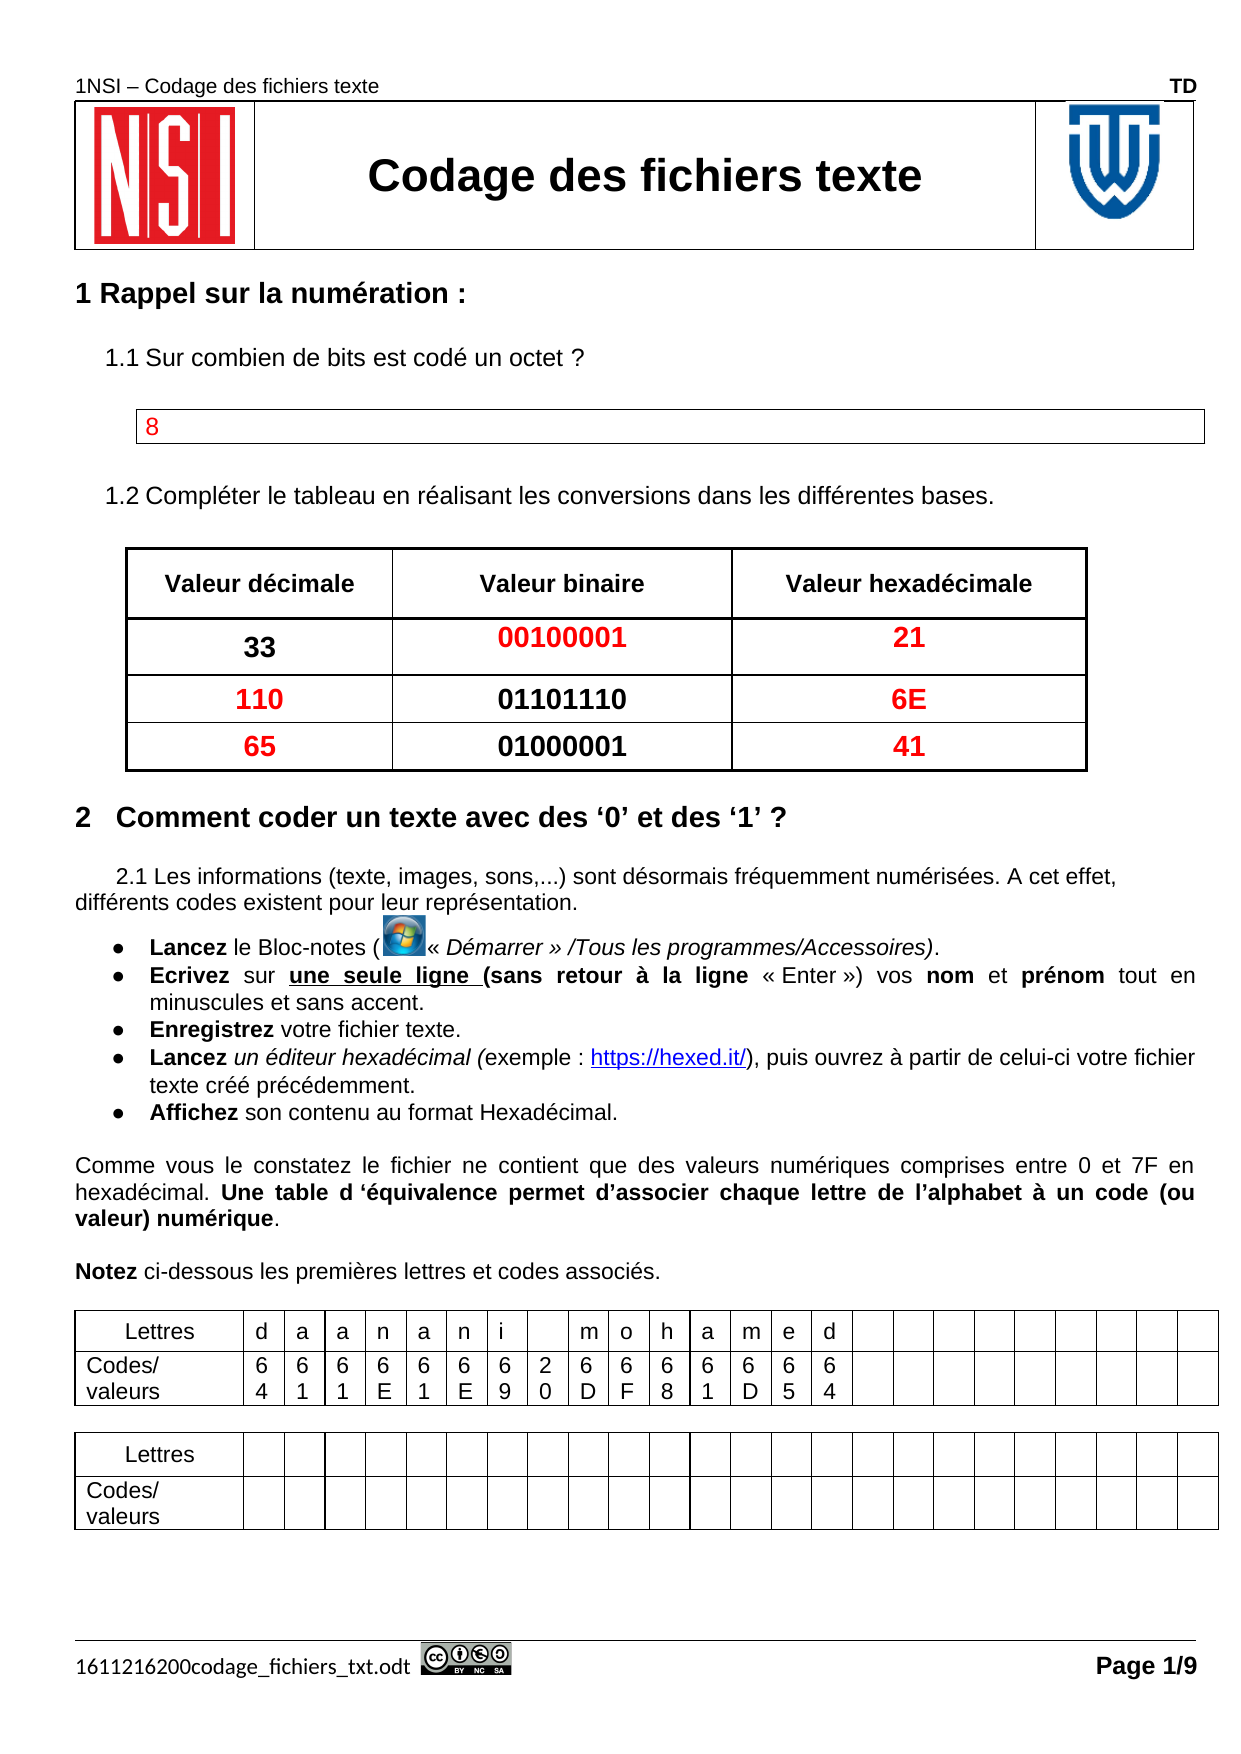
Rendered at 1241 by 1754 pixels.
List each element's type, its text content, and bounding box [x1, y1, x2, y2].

picture [383, 915, 426, 956]
list Compléter le tableau en réalisant les conversions dans les différentes bases. [104, 481, 1196, 510]
table_cell [244, 1477, 284, 1529]
table_cell 65 [772, 1352, 811, 1404]
table_header [528, 1433, 568, 1476]
table_cell [285, 1477, 324, 1529]
table_cell [447, 1477, 487, 1529]
table_cell 61 [326, 1352, 365, 1404]
table_header [76, 102, 254, 249]
table_cell 6D [731, 1352, 771, 1404]
table_header [407, 1433, 446, 1476]
table_header m [569, 1311, 608, 1351]
table_header [812, 1433, 852, 1476]
table_cell 6F [609, 1352, 649, 1404]
table_header [1036, 102, 1193, 249]
table_cell [853, 1477, 893, 1529]
picture [420, 1642, 512, 1675]
text 1 Rappel sur la numération : [75, 276, 1196, 309]
table_header [1097, 1433, 1136, 1476]
table_header d [812, 1311, 852, 1351]
table_header Codage des fichiers texte [255, 102, 1035, 249]
table_header [1056, 1433, 1096, 1476]
table_header [285, 1433, 324, 1476]
table_header [1178, 1433, 1218, 1476]
table_cell [1056, 1352, 1096, 1404]
table_header Valeur décimale [128, 550, 392, 617]
table_cell 6E [733, 676, 1085, 721]
table_header [1015, 1433, 1055, 1476]
table_header [772, 1433, 811, 1476]
table_cell [894, 1352, 933, 1404]
table_cell [934, 1477, 974, 1529]
table_header [1015, 1311, 1055, 1351]
table_header n [366, 1311, 406, 1351]
text Notez ci-dessous les premières lettres et codes associés. [75, 1258, 1196, 1284]
list Ecrivez sur une seule ligne (sans retour à la ligne « Enter ») vos nom et prénom tout en minuscules et sans accent. [112, 961, 1196, 1016]
table_cell [1137, 1477, 1177, 1529]
table_cell [609, 1477, 649, 1529]
table_header [244, 1433, 284, 1476]
table_cell Codes/valeurs [76, 1352, 243, 1404]
table_cell [1015, 1352, 1055, 1404]
table_header [326, 1433, 365, 1476]
table_header [1137, 1433, 1177, 1476]
table_header i [488, 1311, 527, 1351]
table_header [488, 1433, 527, 1476]
table_header o [609, 1311, 649, 1351]
table_header [975, 1433, 1014, 1476]
table_cell 68 [650, 1352, 689, 1404]
table_header m [731, 1311, 771, 1351]
table_cell 6E [447, 1352, 487, 1404]
table_header a [326, 1311, 365, 1351]
table_cell 61 [407, 1352, 446, 1404]
table_cell [1015, 1477, 1055, 1529]
list Enregistrez votre fichier texte. [112, 1016, 1196, 1043]
table_header Valeur binaire [393, 550, 731, 617]
table_cell 41 [733, 723, 1085, 769]
text 2.1 Les informations (texte, images, sons,...) sont désormais fréquemment numérisées. A cet effet, différents codes existent pour leur représentation. [75, 863, 1196, 916]
table_cell 69 [488, 1352, 527, 1404]
table_cell [1097, 1352, 1136, 1404]
list Affichez son contenu au format Hexadécimal. [112, 1098, 1196, 1126]
table_header [1056, 1311, 1096, 1351]
table_header h [650, 1311, 689, 1351]
table_cell [691, 1477, 730, 1529]
table_header Lettres [76, 1311, 243, 1351]
table_header d [244, 1311, 284, 1351]
list Comment coder un texte avec des ‘0’ et des ‘1’ ? [75, 801, 1196, 834]
table_header [569, 1433, 608, 1476]
table_cell 33 [128, 620, 392, 674]
table_cell [1178, 1352, 1218, 1404]
table_cell 64 [812, 1352, 852, 1404]
table_cell 6D [569, 1352, 608, 1404]
table_cell Codes/valeurs [76, 1477, 243, 1529]
table_header [894, 1311, 933, 1351]
table_cell [1097, 1477, 1136, 1529]
table_header [1137, 1311, 1177, 1351]
table_header Valeur hexadécimale [733, 550, 1085, 617]
table_header [894, 1433, 933, 1476]
table_header [366, 1433, 406, 1476]
table_cell [731, 1477, 771, 1529]
table_header [447, 1433, 487, 1476]
table_header [609, 1433, 649, 1476]
table_header n [447, 1311, 487, 1351]
table_cell [934, 1352, 974, 1404]
table_cell 64 [244, 1352, 284, 1404]
table_cell [1178, 1477, 1218, 1529]
table_header a [691, 1311, 730, 1351]
table_cell 21 [733, 620, 1085, 674]
table_header [650, 1433, 689, 1476]
table_cell [894, 1477, 933, 1529]
table_cell 01101110 [393, 676, 731, 721]
list Lancez un éditeur hexadécimal (exemple : https://hexed.it/), puis ouvrez à partir de celui-ci votre fichier texte créé précédemment. [112, 1043, 1196, 1098]
table_cell [1056, 1477, 1096, 1529]
table_header a [285, 1311, 324, 1351]
table_header Lettres [76, 1433, 243, 1476]
table_header [528, 1311, 568, 1351]
table_header [853, 1311, 893, 1351]
table_header [691, 1433, 730, 1476]
text Comme vous le constatez le fichier ne contient que des valeurs numériques comprises entre 0 et 7F en hexadécimal. Une table d ‘équivalence permet d’associer chaque lettre de l’alphabet à un code (ou valeur) numérique. [75, 1152, 1196, 1231]
table_cell 01000001 [393, 723, 731, 769]
table_cell [407, 1477, 446, 1529]
table_header [731, 1433, 771, 1476]
table_header e [772, 1311, 811, 1351]
table_cell 110 [128, 676, 392, 721]
table_cell [1137, 1352, 1177, 1404]
table_header [934, 1433, 974, 1476]
table_cell [569, 1477, 608, 1529]
table_cell [975, 1477, 1014, 1529]
table_cell 61 [285, 1352, 324, 1404]
table_cell [975, 1352, 1014, 1404]
table_header a [407, 1311, 446, 1351]
table_cell 6E [366, 1352, 406, 1404]
table_header [853, 1433, 893, 1476]
list Lancez le Bloc-notes (« Démarrer » /Tous les programmes/Accessoires). [112, 916, 1196, 961]
table_header [934, 1311, 974, 1351]
table_cell [772, 1477, 811, 1529]
table_cell [812, 1477, 852, 1529]
table_cell 61 [691, 1352, 730, 1404]
table_cell [853, 1352, 893, 1404]
table_header [975, 1311, 1014, 1351]
list 8 [137, 410, 1204, 443]
table_cell [488, 1477, 527, 1529]
table_cell [366, 1477, 406, 1529]
table_cell 00100001 [393, 620, 731, 674]
table_header [1097, 1311, 1136, 1351]
table_cell 65 [128, 723, 392, 769]
table_header [1178, 1311, 1218, 1351]
list Sur combien de bits est codé un octet ? [104, 343, 1196, 371]
table_cell 20 [528, 1352, 568, 1404]
table_cell [528, 1477, 568, 1529]
table_cell [326, 1477, 365, 1529]
table_cell [650, 1477, 689, 1529]
